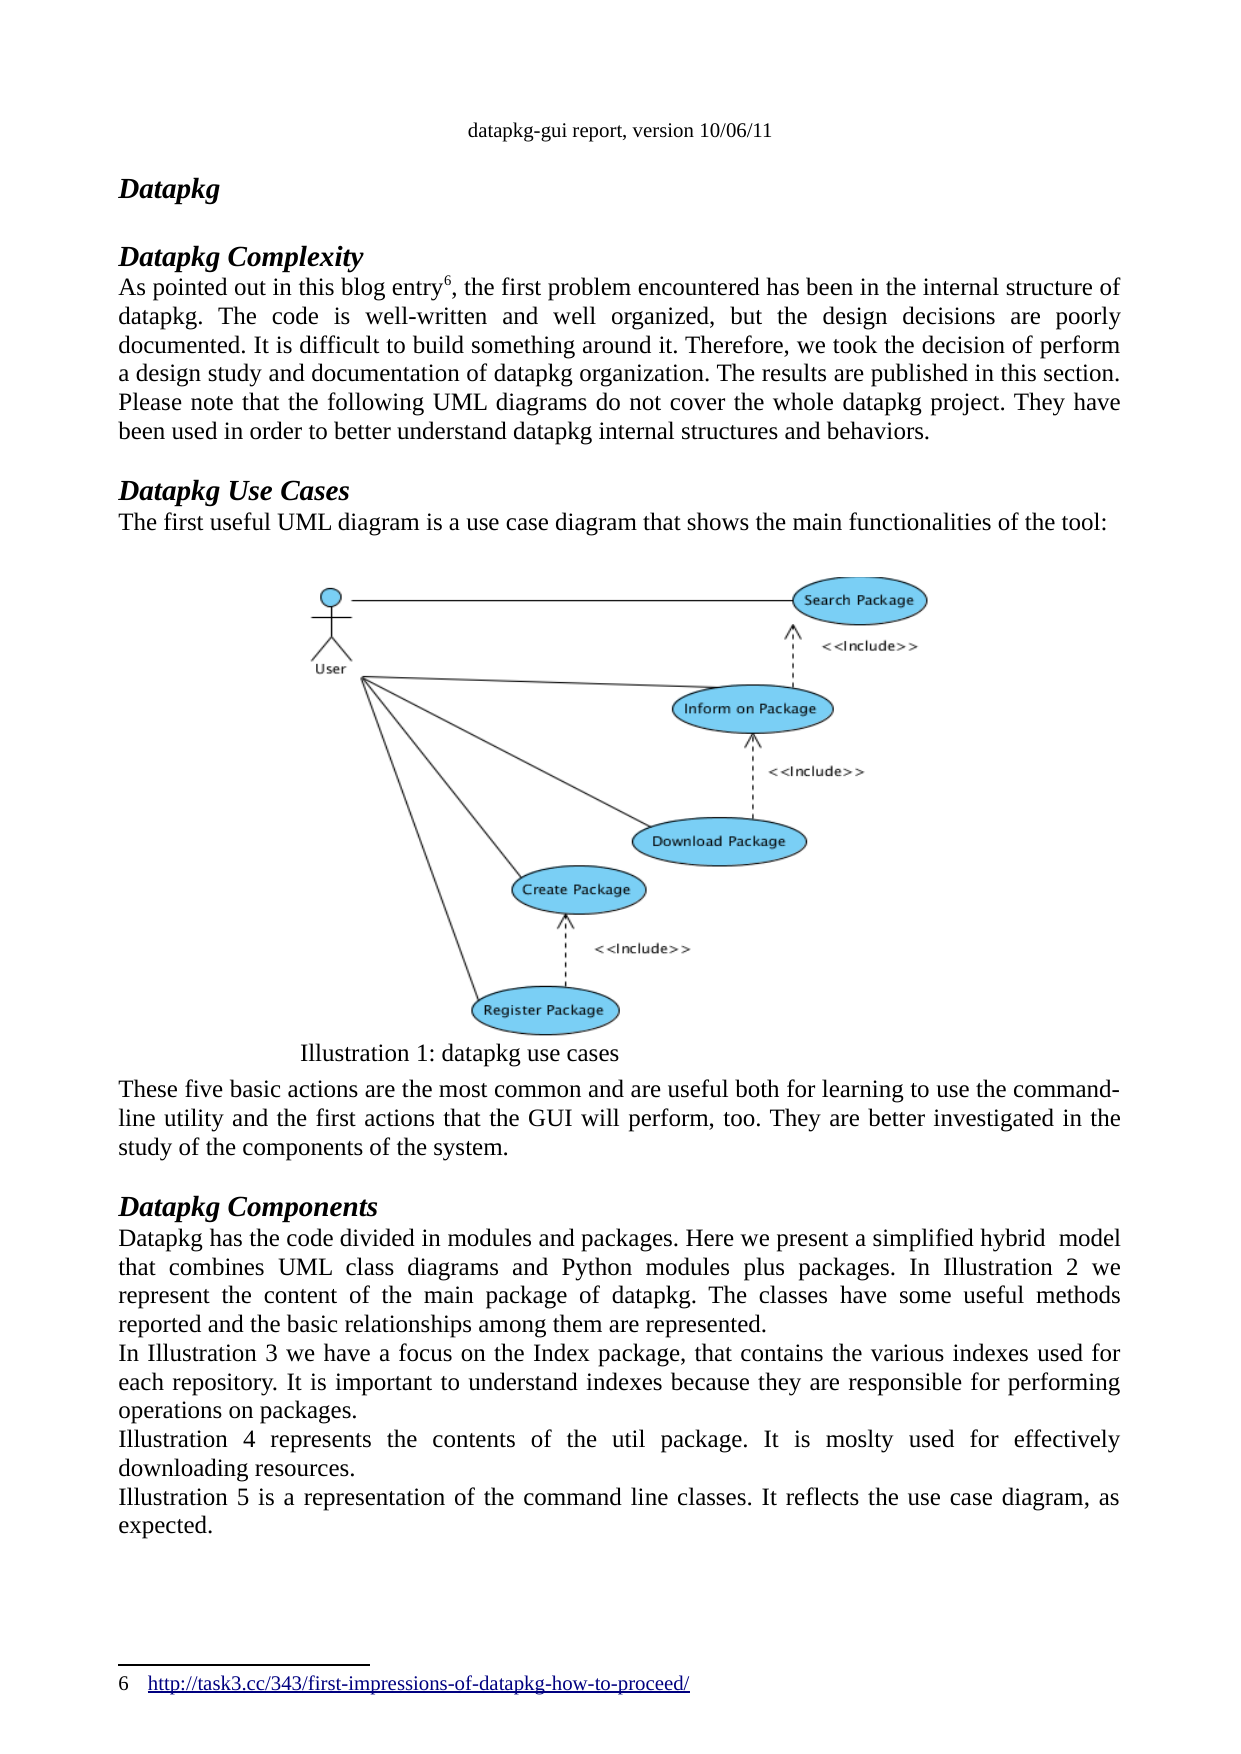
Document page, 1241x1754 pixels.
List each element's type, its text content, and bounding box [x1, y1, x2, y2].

subtitle Datapkg Components [118, 1189, 1122, 1223]
text These five basic actions are the most common and are useful both for learning to use the command-line utility and the first actions that the GUI will perform, too. They are better investigated in the study of the components of the system. [118, 564, 1122, 1161]
text Datapkg has the code divided in modules and packages. Here we present a simplified hybrid model that combines UML class diagrams and Python modules plus packages. In Illustration 2 we represent the content of the main package of datapkg. The classes have some useful methods reported and the basic relationships among them are represented. [118, 1223, 1122, 1338]
text Illustration 1: datapkg use cases [300, 1038, 780, 1067]
text Illustration 5 is a representation of the command line classes. It reflects the use case diagram, as expected. [118, 1482, 1122, 1539]
subtitle Datapkg [118, 172, 1122, 205]
subtitle Datapkg Complexity [118, 239, 1122, 272]
text Illustration 4 represents the contents of the util package. It is moslty used for effectively downloading resources. [118, 1424, 1122, 1482]
text As pointed out in this blog entry, the first problem encountered has been in the internal structure of datapkg. The code is well-written and well organized, but the design decisions are poorly documented. It is difficult to build something around it. Therefore, we took the decision of perform a design study and documentation of datapkg organization. The results are published in this section. Please note that the following UML diagrams do not cover the whole datapkg project. They have been used in order to better understand datapkg internal structures and behaviors. [118, 272, 1122, 445]
text The first useful UML diagram is a use case diagram that shows the main functionalities of the tool: [118, 507, 1122, 536]
text In Illustration 3 we have a focus on the Index package, that contains the various indexes used for each repository. It is important to understand indexes because they are responsible for performing operations on packages. [118, 1338, 1122, 1424]
picture [299, 577, 941, 1039]
text http://task3.cc/343/first-impressions-of-datapkg-how-to-proceed/ [118, 1671, 1122, 1695]
subtitle Datapkg Use Cases [118, 473, 1122, 507]
